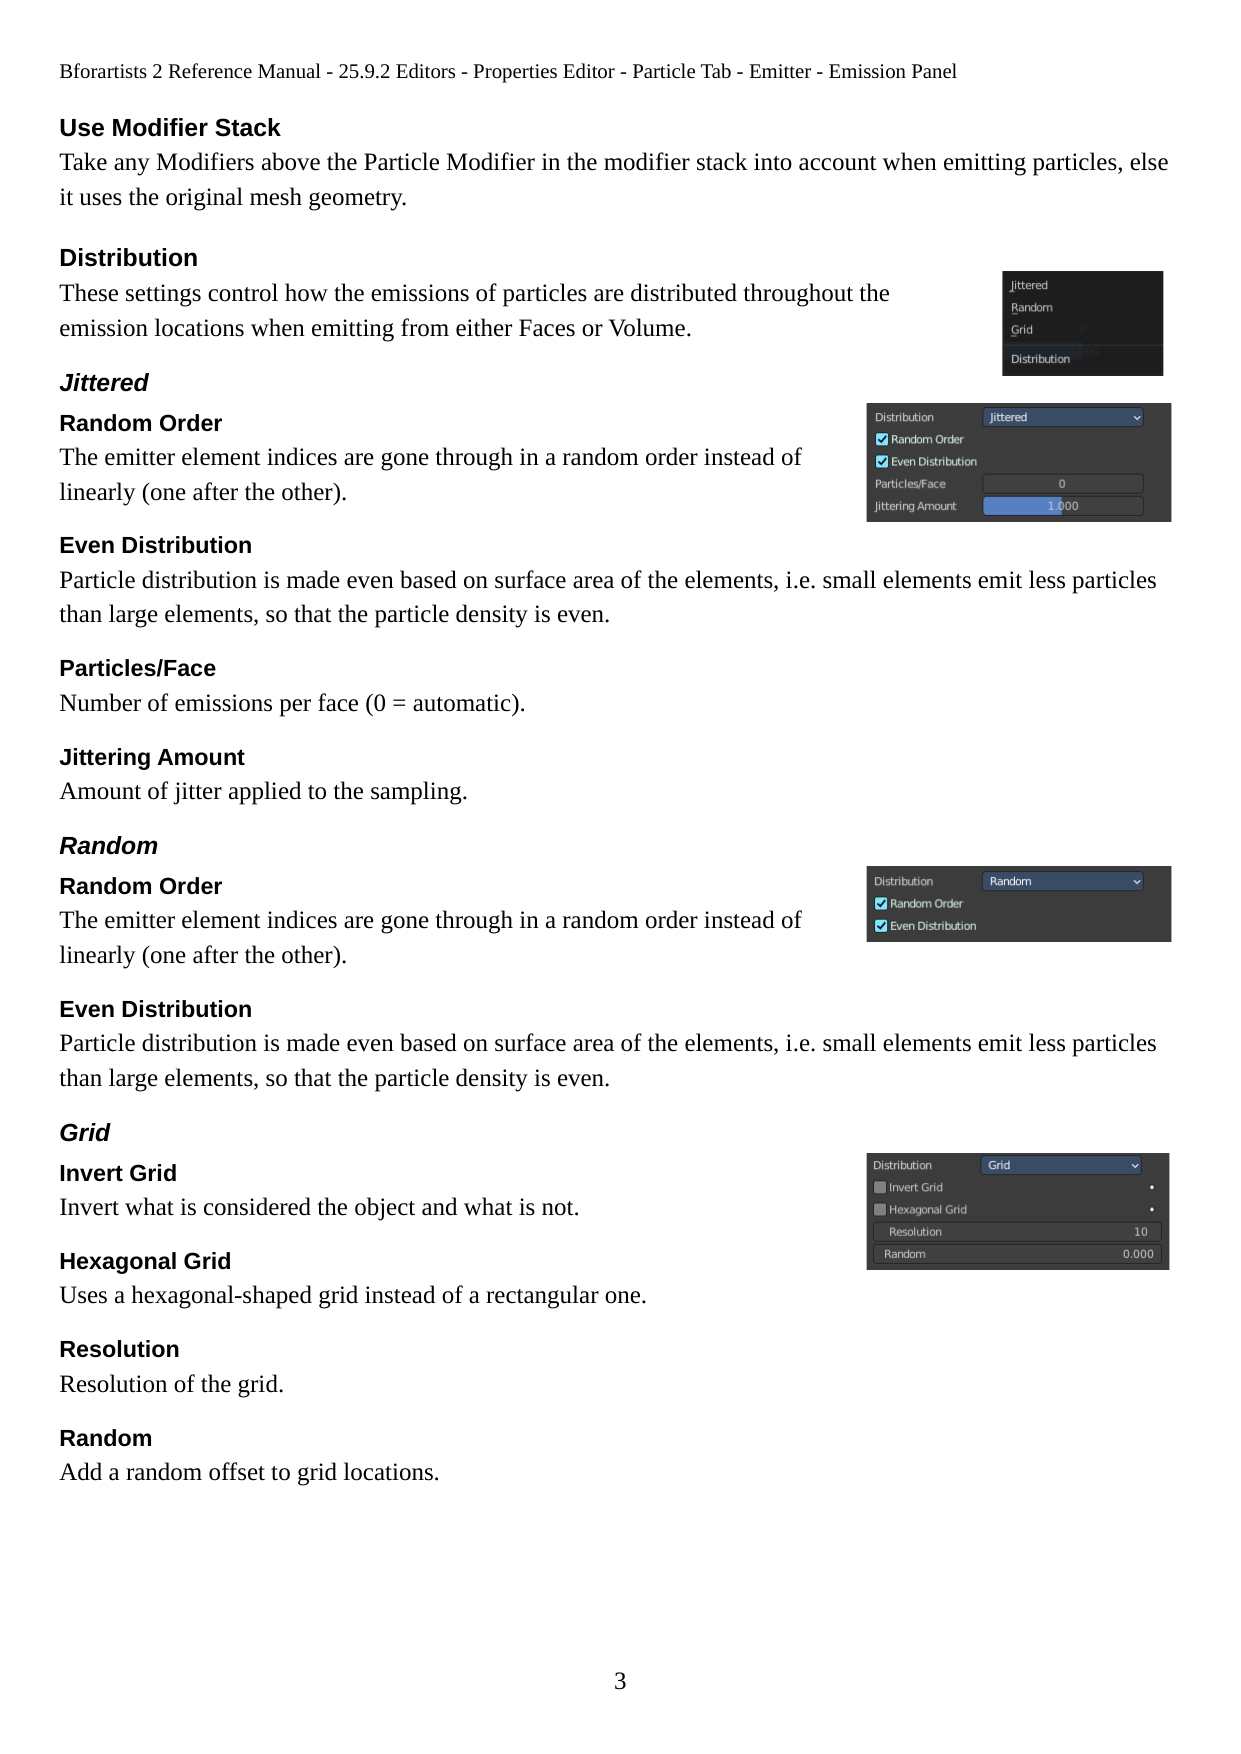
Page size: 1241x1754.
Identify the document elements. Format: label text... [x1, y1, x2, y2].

text The emitter element indices are gone through in a random order instead of linearly (one after the other). [59, 442, 866, 505]
subtitle Grid [59, 1118, 1181, 1147]
subtitle Even Distribution [59, 995, 1181, 1022]
text The emitter element indices are gone through in a random order instead of linearly (one after the other). [59, 905, 1181, 969]
picture [866, 403, 1172, 522]
subtitle [1172, 872, 1181, 899]
picture [866, 866, 1172, 942]
subtitle Even Distribution [59, 532, 1181, 559]
subtitle Hexagonal Grid [59, 1247, 1181, 1274]
picture [866, 1153, 1170, 1270]
subtitle [1172, 409, 1181, 436]
text Uses a hexagonal-shaped grid instead of a rectangular one. [59, 1280, 1181, 1309]
subtitle Particles/Face [59, 655, 1181, 681]
subtitle Use Modifier Stack [59, 113, 1181, 141]
subtitle Random Order [59, 872, 866, 899]
text Invert what is considered the object and what is not. [59, 1192, 866, 1221]
text Take any Modifiers above the Particle Modifier in the modifier stack into account when emitting particles, else it uses the original mesh geometry. [59, 147, 1181, 211]
subtitle Invert Grid [59, 1159, 866, 1186]
text Particle distribution is made even based on surface area of the elements, i.e. small elements emit less particles than large elements, so that the particle density is even. [59, 565, 1181, 628]
text Number of emissions per face (0 = automatic). [59, 688, 1181, 716]
subtitle Distribution [59, 243, 1181, 272]
subtitle Random [59, 831, 1181, 860]
text These settings control how the emissions of particles are distributed throughout the emission locations when emitting from either Faces or Volume. [59, 278, 1002, 341]
subtitle Random [59, 1424, 1181, 1451]
picture [1002, 271, 1164, 376]
text Resolution of the grid. [59, 1369, 1181, 1397]
subtitle Resolution [59, 1336, 1181, 1362]
text Amount of jitter applied to the sampling. [59, 776, 1181, 805]
subtitle Jittering Amount [59, 743, 1181, 770]
subtitle [1170, 1159, 1181, 1186]
subtitle Random Order [59, 409, 866, 436]
text Particle distribution is made even based on surface area of the elements, i.e. small elements emit less particles than large elements, so that the particle density is even. [59, 1028, 1181, 1091]
subtitle Jittered [59, 368, 1181, 397]
text Add a random offset to grid locations. [59, 1457, 1181, 1486]
